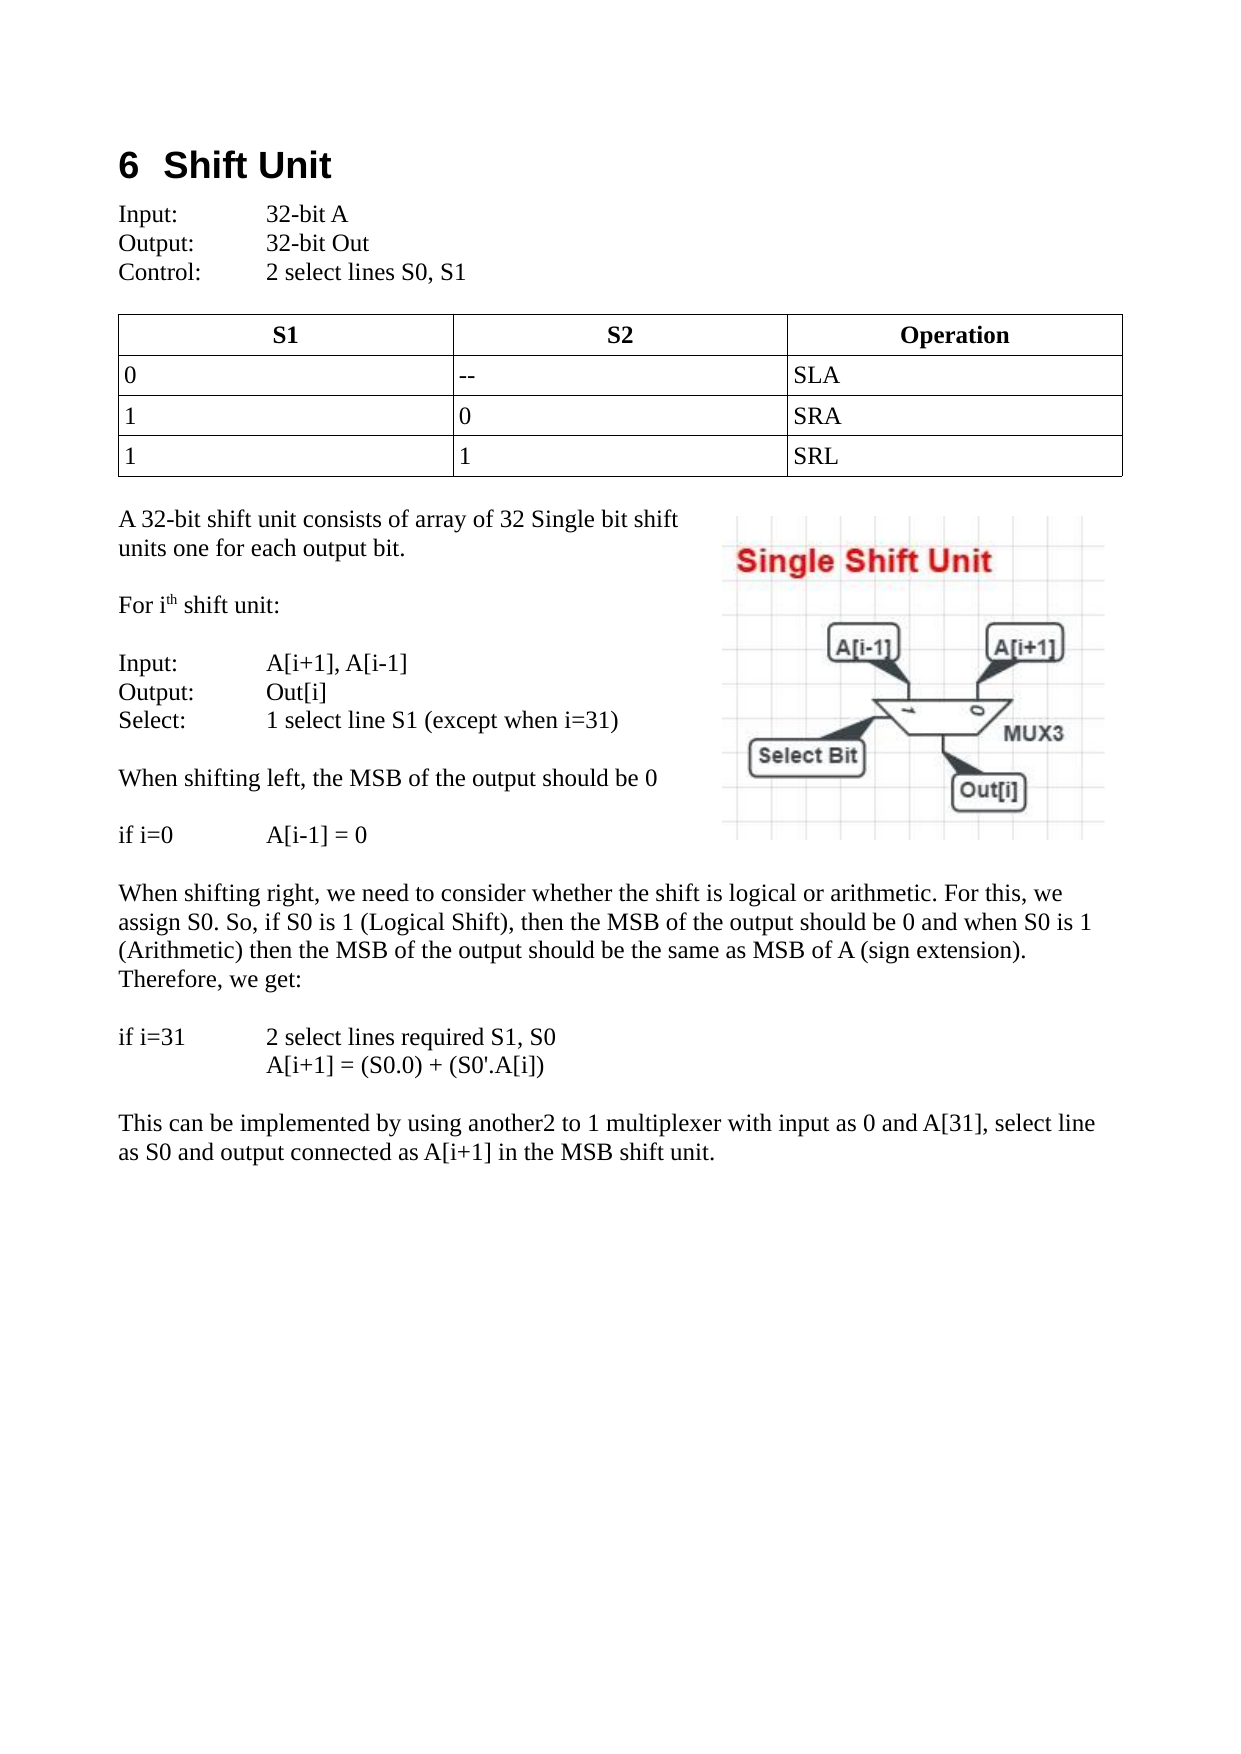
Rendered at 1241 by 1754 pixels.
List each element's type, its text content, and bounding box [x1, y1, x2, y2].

text For ith shift unit: [118, 591, 721, 619]
text Output: Out[i] [118, 677, 721, 706]
text [1105, 591, 1122, 619]
text When shifting left, the MSB of the output should be 0 [118, 763, 721, 792]
text Output: 32-bit Out [118, 228, 1122, 257]
table_cell 1 [454, 436, 787, 476]
text [1105, 648, 1122, 677]
table_cell SLA [788, 356, 1122, 395]
text When shifting right, we need to consider whether the shift is logical or arithmetic. For this, we assign S0. So, if S0 is 1 (Logical Shift), then the MSB of the output should be 0 and when S0 is 1 (Arithmetic) then the MSB of the output should be the same as MSB of A (sign extension). Therefore, we get: [118, 878, 1122, 993]
text This can be implemented by using another2 to 1 multiplexer with input as 0 and A[31], select line as S0 and output connected as A[i+1] in the MSB shift unit. [118, 1108, 1122, 1166]
table_header Operation [788, 315, 1122, 354]
text Input: A[i+1], A[i-1] [118, 648, 721, 677]
table_cell 0 [454, 396, 787, 435]
text A 32-bit shift unit consists of array of 32 Single bit shift units one for each output bit. [118, 504, 1122, 562]
table_cell -- [454, 356, 787, 395]
picture [721, 516, 1105, 840]
table_header S1 [119, 315, 453, 354]
table_cell 1 [119, 396, 453, 435]
text [1105, 677, 1122, 706]
text if i=0 A[i-1] = 0 [118, 821, 1122, 849]
text Select: 1 select line S1 (except when i=31) [118, 706, 721, 734]
text if i=31 2 select lines required S1, S0 [118, 1022, 1122, 1051]
text Control: 2 select lines S0, S1 [118, 257, 1122, 286]
table_cell 1 [119, 436, 453, 476]
table_cell SRL [788, 436, 1122, 476]
table_header S2 [454, 315, 787, 354]
table_cell 0 [119, 356, 453, 395]
text Input: 32-bit A [118, 199, 1122, 228]
text A[i+1] = (S0.0) + (S0'.A[i]) [118, 1051, 1122, 1079]
table_cell SRA [788, 396, 1122, 435]
subtitle Shift Unit [118, 143, 1122, 187]
